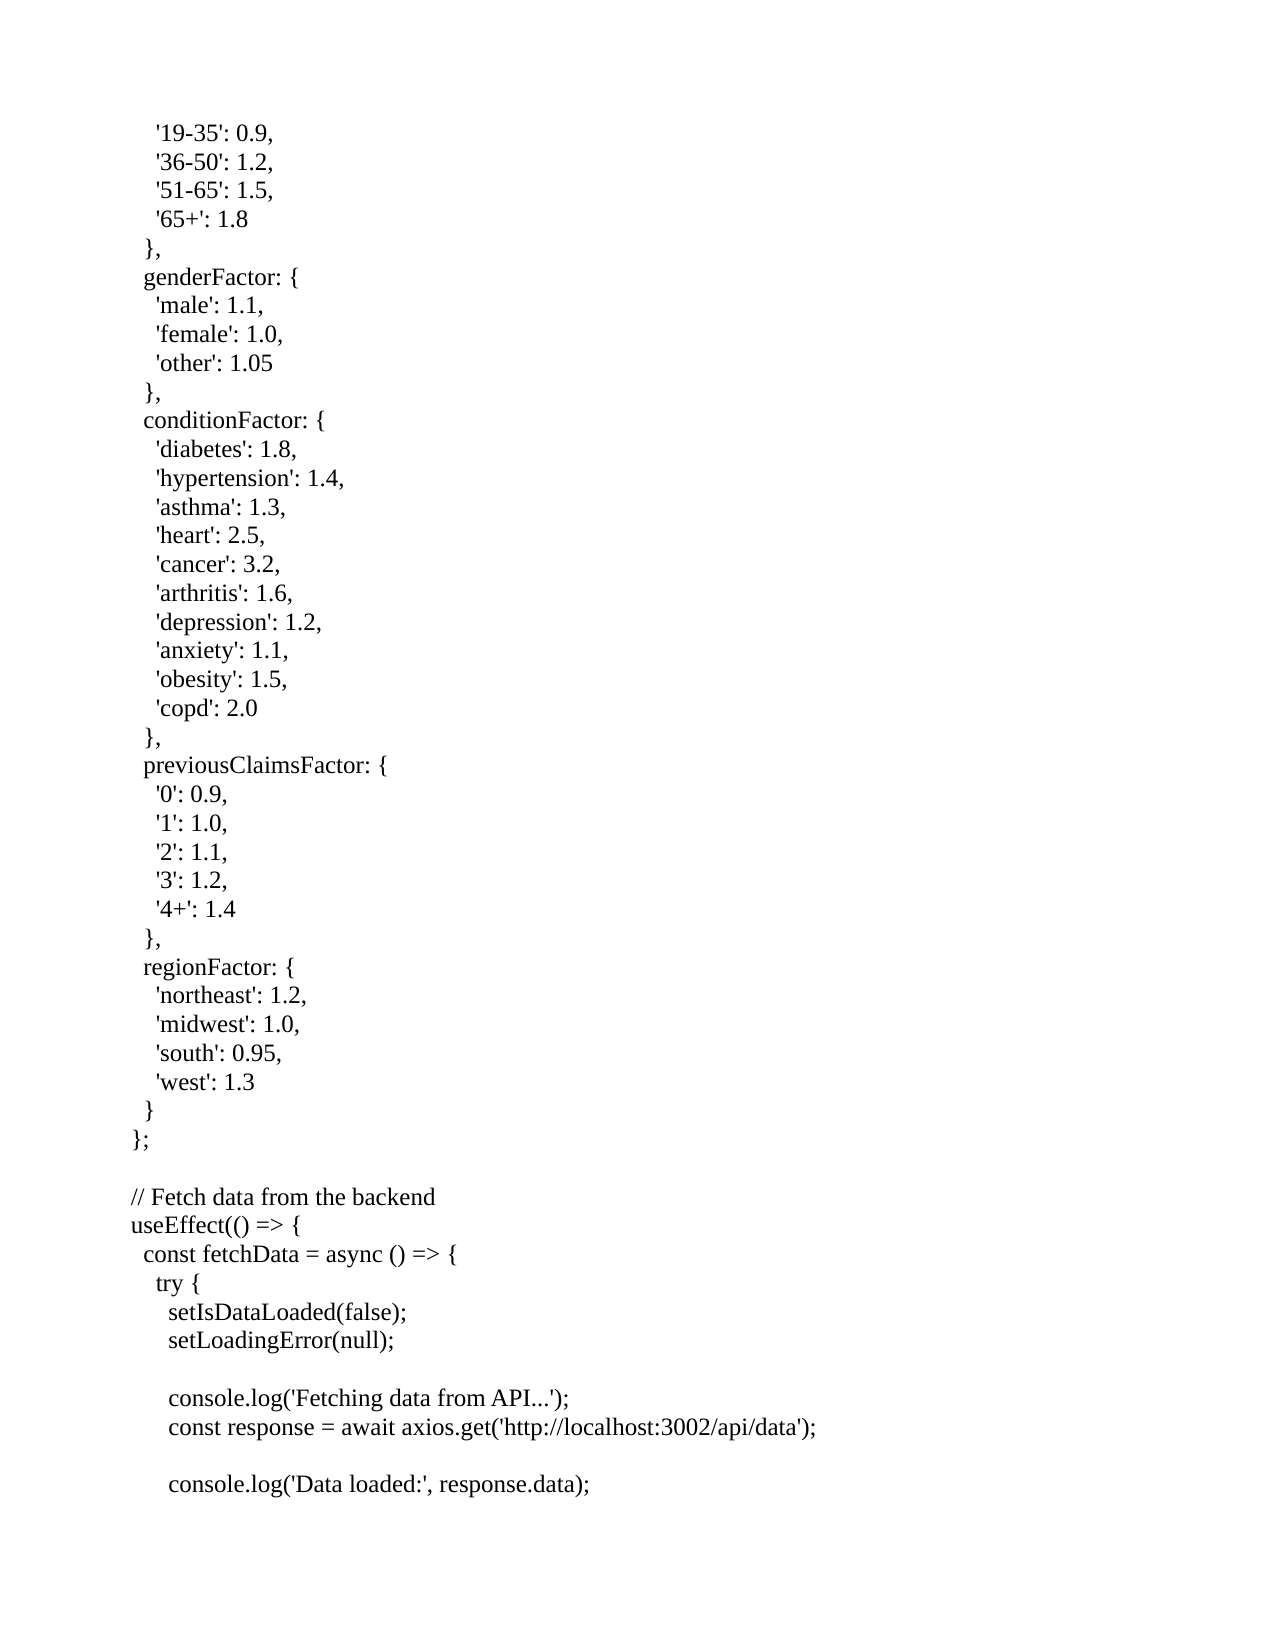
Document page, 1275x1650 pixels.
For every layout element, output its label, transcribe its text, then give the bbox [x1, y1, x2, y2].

text 'copd': 2.0 [118, 693, 1157, 722]
text 'obesity': 1.5, [118, 664, 1157, 693]
text '36-50': 1.2, [118, 147, 1157, 176]
text setLoadingError(null); [118, 1326, 1157, 1354]
text '19-35': 0.9, [118, 118, 1157, 147]
text }, [118, 722, 1157, 751]
text }, [118, 377, 1157, 406]
text '3': 1.2, [118, 866, 1157, 894]
text genderFactor: { [118, 262, 1157, 291]
text regionFactor: { [118, 952, 1157, 981]
text 'diabetes': 1.8, [118, 434, 1157, 463]
text '0': 0.9, [118, 779, 1157, 808]
text '51-65': 1.5, [118, 176, 1157, 204]
text const fetchData = async () => { [118, 1239, 1157, 1268]
text '1': 1.0, [118, 808, 1157, 837]
text console.log('Fetching data from API...'); [118, 1383, 1157, 1412]
text previousClaimsFactor: { [118, 751, 1157, 779]
text 'south': 0.95, [118, 1038, 1157, 1067]
text // Fetch data from the backend [118, 1182, 1157, 1211]
text 'other': 1.05 [118, 348, 1157, 377]
text 'female': 1.0, [118, 319, 1157, 348]
text 'arthritis': 1.6, [118, 578, 1157, 607]
text 'anxiety': 1.1, [118, 636, 1157, 664]
text '4+': 1.4 [118, 894, 1157, 923]
text try { [118, 1268, 1157, 1297]
text '65+': 1.8 [118, 204, 1157, 233]
text useEffect(() => { [118, 1211, 1157, 1239]
text 'hypertension': 1.4, [118, 463, 1157, 492]
text 'heart': 2.5, [118, 521, 1157, 549]
text console.log('Data loaded:', response.data); [118, 1469, 1157, 1498]
text } [118, 1096, 1157, 1124]
text const response = await axios.get('http://localhost:3002/api/data'); [118, 1412, 1157, 1441]
text }, [118, 923, 1157, 952]
text 'west': 1.3 [118, 1067, 1157, 1096]
text }, [118, 233, 1157, 262]
text 'midwest': 1.0, [118, 1009, 1157, 1038]
text 'asthma': 1.3, [118, 492, 1157, 521]
text 'depression': 1.2, [118, 607, 1157, 636]
text 'male': 1.1, [118, 291, 1157, 319]
text 'cancer': 3.2, [118, 549, 1157, 578]
text setIsDataLoaded(false); [118, 1297, 1157, 1326]
text 'northeast': 1.2, [118, 981, 1157, 1009]
text '2': 1.1, [118, 837, 1157, 866]
text }; [118, 1124, 1157, 1153]
text conditionFactor: { [118, 406, 1157, 434]
